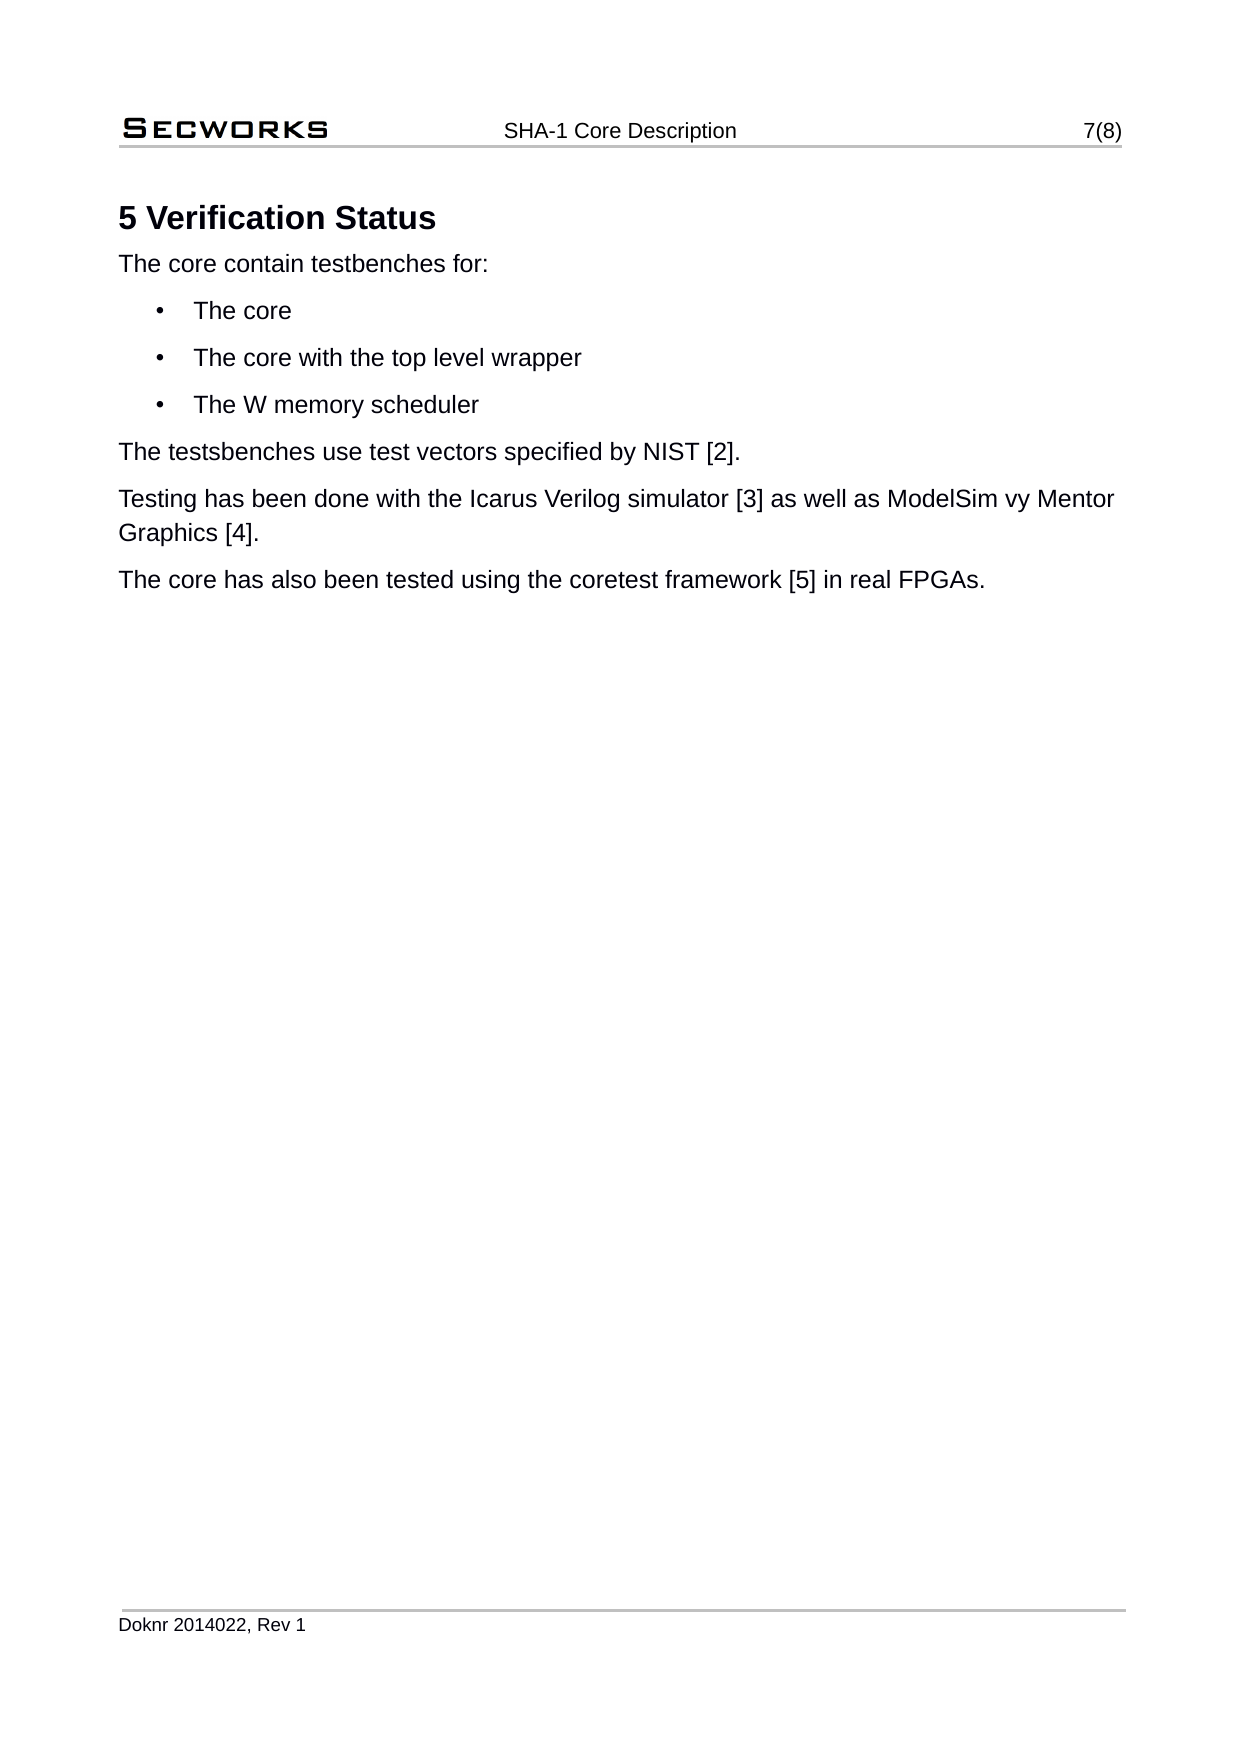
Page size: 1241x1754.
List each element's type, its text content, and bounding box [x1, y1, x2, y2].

picture [123, 116, 328, 139]
list The core with the top level wrapper [156, 343, 1122, 372]
text The testsbenches use test vectors specified by NIST [2]. [118, 437, 1122, 466]
text The core contain testbenches for: [118, 249, 1122, 277]
list The core [156, 296, 1122, 324]
text Testing has been done with the Icarus Verilog simulator [3] as well as ModelSim vy Mentor Graphics [4]. [118, 484, 1122, 547]
list The W memory scheduler [156, 390, 1122, 419]
text The core has also been tested using the coretest framework [5] in real FPGAs. [118, 565, 1122, 594]
subtitle 5 Verification Status [118, 198, 1122, 236]
